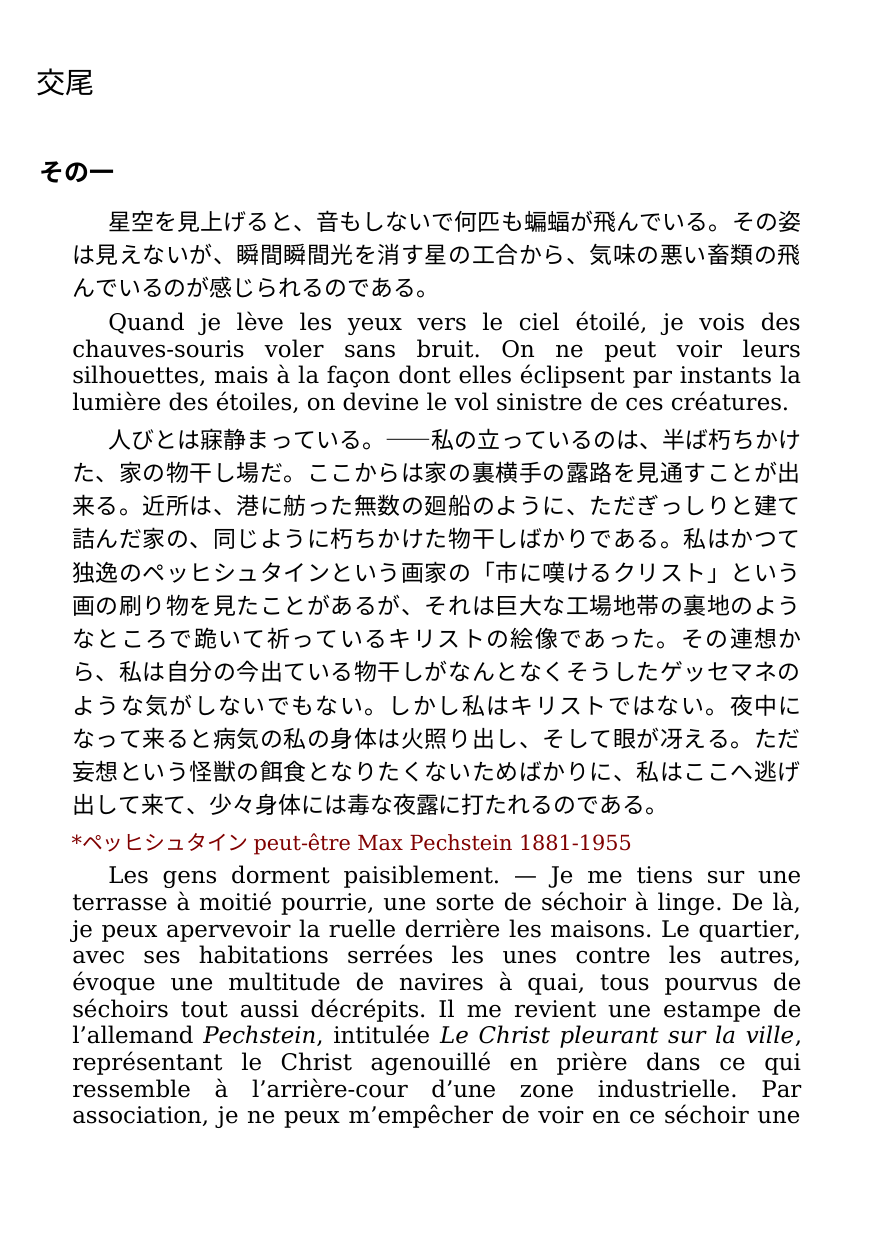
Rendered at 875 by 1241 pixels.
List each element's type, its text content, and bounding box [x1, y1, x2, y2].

text *ペッヒシュタイン peut-être Max Pechstein 1881-1955 [71, 826, 803, 857]
subtitle 交尾 [36, 60, 838, 102]
text Quand je lève les yeux vers le ciel étoilé, je vois des chauves-souris voler sans bruit. On ne peut voir leurs silhouettes, mais à la façon dont elles éclipsent par instants la lumière des étoiles, on devine le vol sinistre de ces créatures. [72, 309, 802, 416]
subtitle その一 [36, 149, 838, 192]
text 星空を見上げると、音もしないで何匹も蝙蝠が飛んでいる。その姿は見えないが、瞬間瞬間光を消す星の工合から、気味の悪い畜類の飛んでいるのが感じられるのである。 [72, 203, 802, 303]
text 人びとは寐静まっている。――私の立っているのは、半ば朽ちかけた、家の物干し場だ。ここからは家の裏横手の露路を見通すことが出来る。近所は、港に舫った無数の廻船のように、ただぎっしりと建て詰んだ家の、同じように朽ちかけた物干しばかりである。私はかつて独逸のペッヒシュタインという画家の「市に嘆けるクリスト」という画の刷り物を見たことがあるが、それは巨大な工場地帯の裏地のようなところで跪いて祈っているキリストの絵像であった。その連想から、私は自分の今出ている物干しがなんとなくそうしたゲッセマネのような気がしないでもない。しかし私はキリストではない。夜中になって来ると病気の私の身体は火照り出し、そして眼が冴える。ただ妄想という怪獣の餌食となりたくないためばかりに、私はここへ逃げ出して来て、少々身体には毒な夜露に打たれるのである。 [72, 422, 802, 820]
text Les gens dorment paisiblement. — Je me tiens sur une terrasse à moitié pourrie, une sorte de séchoir à linge. De là, je peux apervevoir la ruelle derrière les maisons. Le quartier, avec ses habitations serrées les unes contre les autres, évoque une multitude de navires à quai, tous pourvus de séchoirs tout aussi décrépits. Il me revient une estampe de l’allemand Pechstein, intitulée Le Christ pleurant sur la ville, représentant le Christ agenouillé en prière dans ce qui ressemble à l’arrière-cour d’une zone industrielle. Par association, je ne peux m’empêcher de voir en ce séchoir une [72, 862, 802, 1129]
